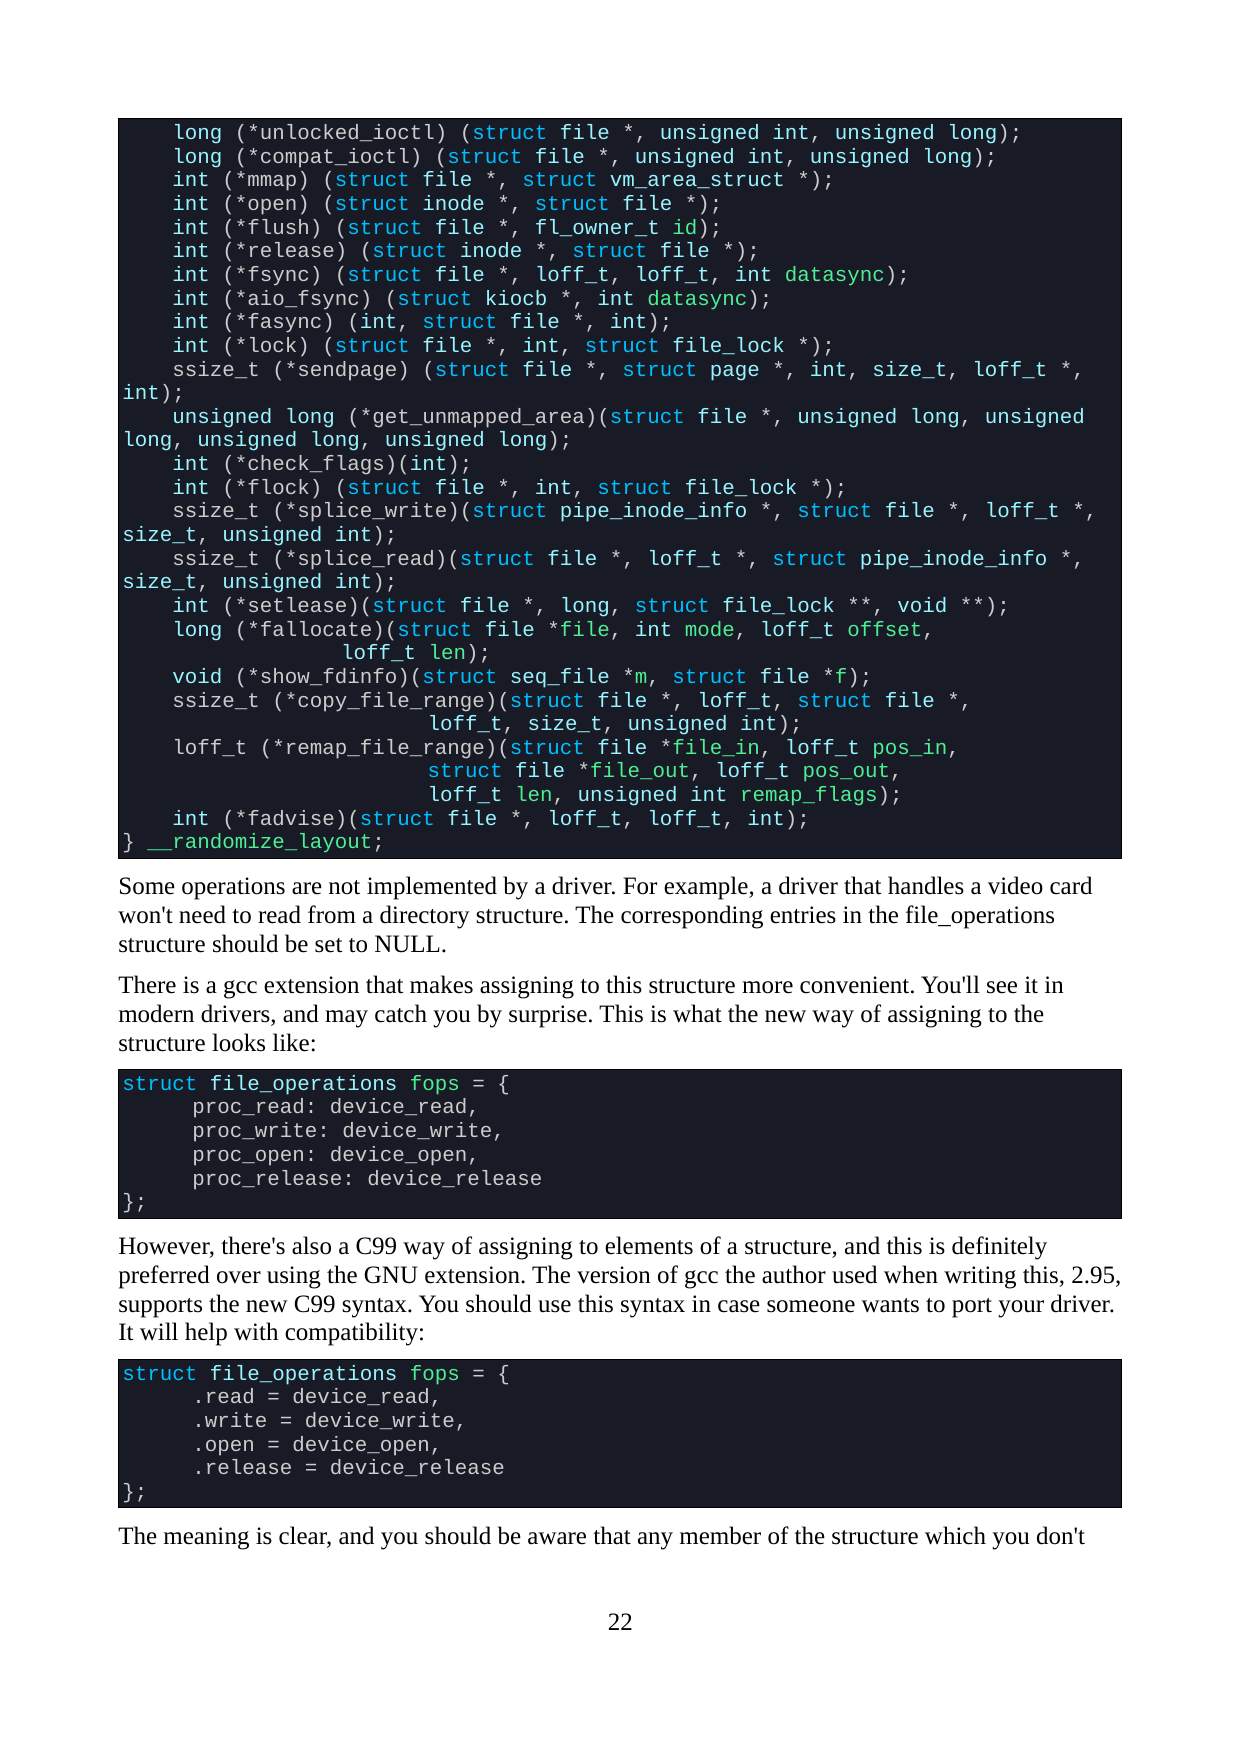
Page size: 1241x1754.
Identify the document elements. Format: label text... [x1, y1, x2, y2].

text proc_write: device_write, [119, 1116, 1121, 1140]
text There is a gcc extension that makes assigning to this structure more convenient. You'll see it in modern drivers, and may catch you by surprise. This is what the new way of assigning to the structure looks like: [118, 970, 1122, 1056]
text unsigned long (*get_unmapped_area)(struct file *, unsigned long, unsigned long, unsigned long, unsigned long); [119, 402, 1121, 449]
text int (*lock) (struct file *, int, struct file_lock *); [119, 331, 1121, 354]
text struct file_operations fops = { [119, 1360, 1121, 1382]
text ssize_t (*sendpage) (struct file *, struct page *, int, size_t, loff_t *, int); [119, 354, 1121, 402]
text int (*flush) (struct file *, fl_owner_t id); [119, 213, 1121, 236]
text loff_t len); [119, 638, 1121, 662]
text proc_read: device_read, [119, 1093, 1121, 1116]
text .release = device_release [119, 1453, 1121, 1477]
text ssize_t (*copy_file_range)(struct file *, loff_t, struct file *, [119, 686, 1121, 709]
text } __randomize_layout; [119, 827, 1121, 858]
text }; [119, 1477, 1121, 1507]
text long (*compat_ioctl) (struct file *, unsigned int, unsigned long); [119, 142, 1121, 165]
text However, there's also a C99 way of assigning to elements of a structure, and this is definitely preferred over using the GNU extension. The version of gcc the author used when writing this, 2.95, supports the new C99 syntax. You should use this syntax in case someone wants to port your driver. It will help with compatibility: [118, 1231, 1122, 1346]
text int (*release) (struct inode *, struct file *); [119, 236, 1121, 260]
text ssize_t (*splice_write)(struct pipe_inode_info *, struct file *, loff_t *, size_t, unsigned int); [119, 496, 1121, 544]
text int (*flock) (struct file *, int, struct file_lock *); [119, 473, 1121, 496]
text long (*unlocked_ioctl) (struct file *, unsigned int, unsigned long); [119, 119, 1121, 142]
text int (*fasync) (int, struct file *, int); [119, 307, 1121, 331]
text The meaning is clear, and you should be aware that any member of the structure which you don't [118, 1521, 1122, 1549]
text loff_t, size_t, unsigned int); [119, 709, 1121, 733]
text struct file *file_out, loff_t pos_out, [119, 757, 1121, 780]
text Some operations are not implemented by a driver. For example, a driver that handles a video card won't need to read from a directory structure. The corresponding entries in the file_operations structure should be set to NULL. [118, 871, 1122, 958]
text loff_t len, unsigned int remap_flags); [119, 780, 1121, 804]
text int (*aio_fsync) (struct kiocb *, int datasync); [119, 284, 1121, 307]
text proc_release: device_release [119, 1163, 1121, 1187]
text }; [119, 1187, 1121, 1218]
text void (*show_fdinfo)(struct seq_file *m, struct file *f); [119, 662, 1121, 686]
text long (*fallocate)(struct file *file, int mode, loff_t offset, [119, 615, 1121, 638]
text int (*mmap) (struct file *, struct vm_area_struct *); [119, 165, 1121, 189]
text int (*check_flags)(int); [119, 449, 1121, 473]
text .open = device_open, [119, 1429, 1121, 1453]
text int (*fsync) (struct file *, loff_t, loff_t, int datasync); [119, 260, 1121, 284]
text int (*open) (struct inode *, struct file *); [119, 189, 1121, 213]
text ssize_t (*splice_read)(struct file *, loff_t *, struct pipe_inode_info *, size_t, unsigned int); [119, 544, 1121, 591]
text loff_t (*remap_file_range)(struct file *file_in, loff_t pos_in, [119, 733, 1121, 757]
text struct file_operations fops = { [119, 1070, 1121, 1093]
text proc_open: device_open, [119, 1140, 1121, 1163]
text .read = device_read, [119, 1382, 1121, 1406]
text int (*setlease)(struct file *, long, struct file_lock **, void **); [119, 591, 1121, 615]
text .write = device_write, [119, 1406, 1121, 1429]
text int (*fadvise)(struct file *, loff_t, loff_t, int); [119, 804, 1121, 827]
